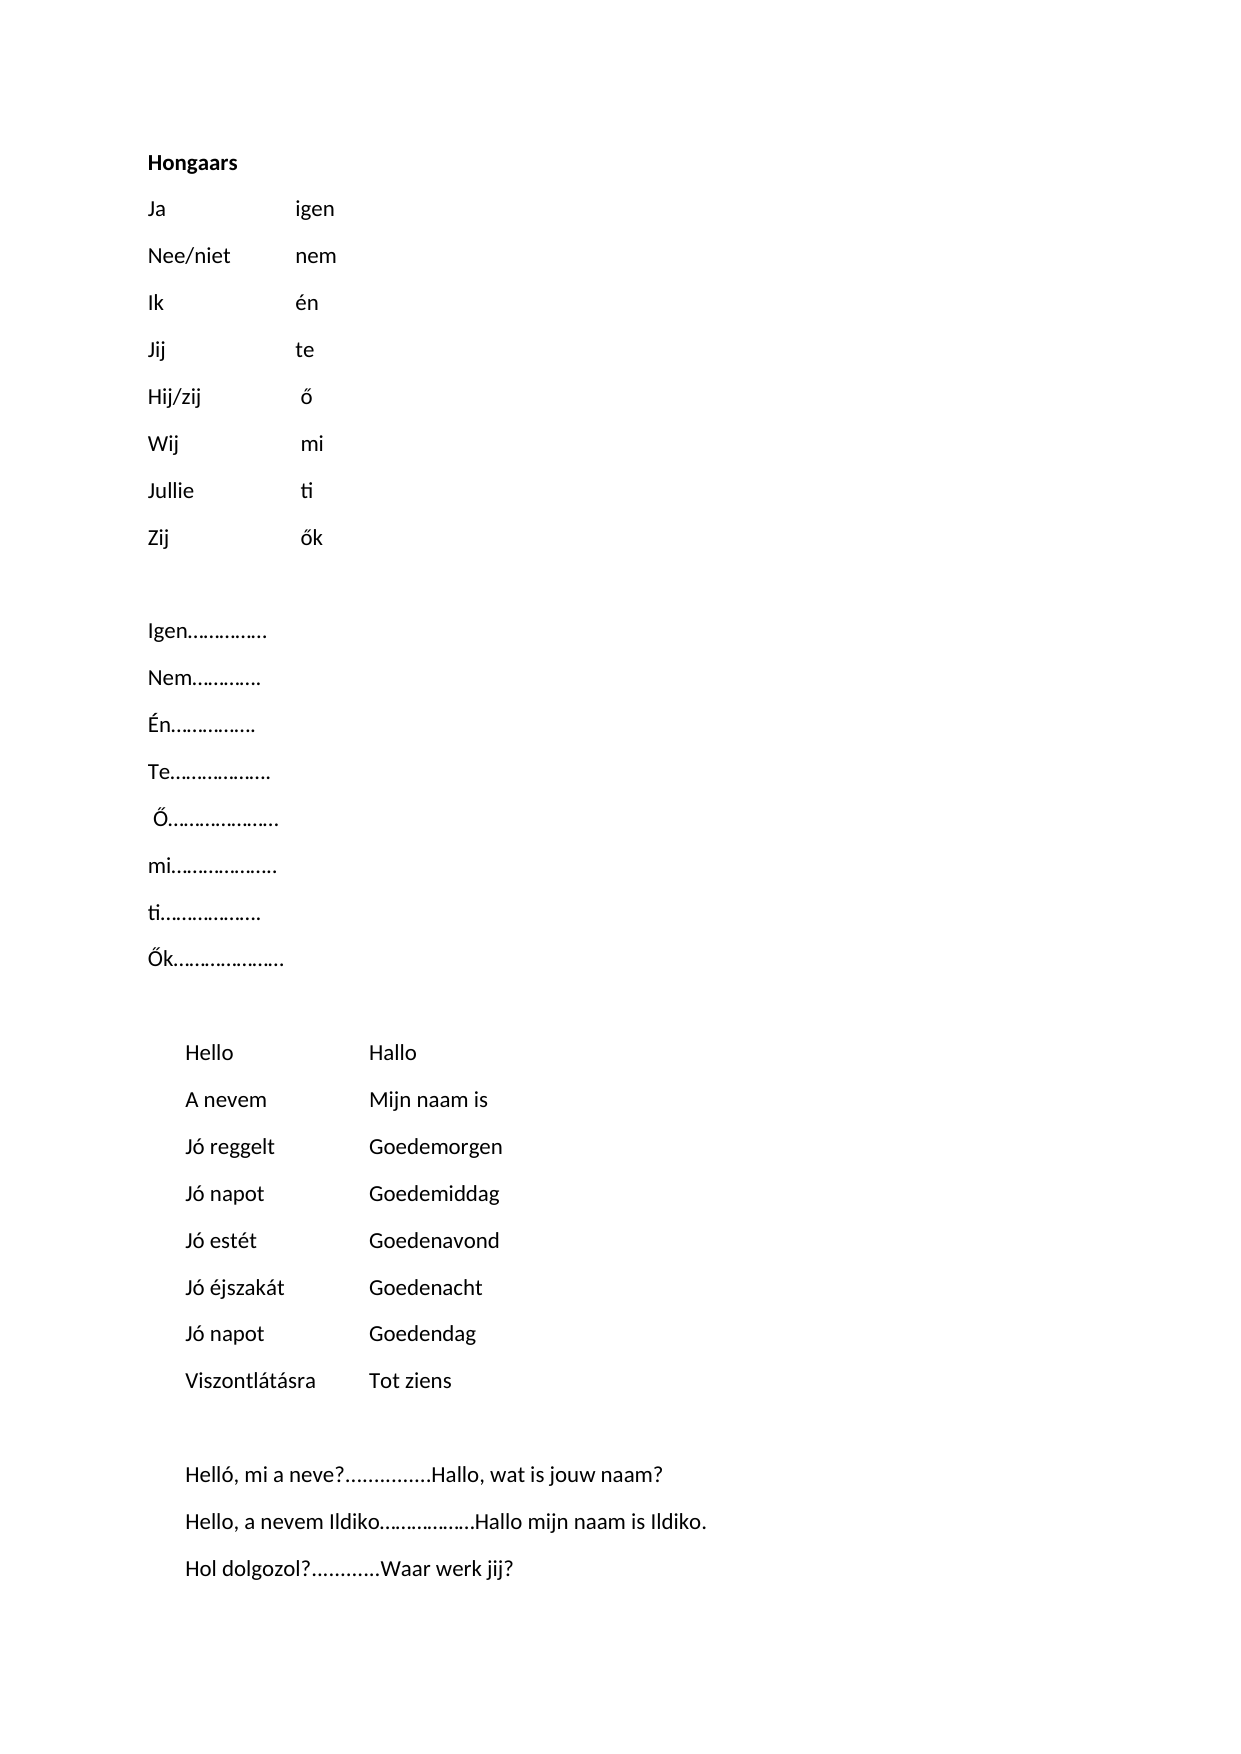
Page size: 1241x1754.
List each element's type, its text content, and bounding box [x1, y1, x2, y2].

text Hello, a nevem Ildiko………………Hallo mijn naam is Ildiko. [148, 1507, 1093, 1535]
text Jó napot Goedemiddag [148, 1179, 1093, 1207]
text Nee/niet nem [148, 241, 1093, 269]
text Wij mi [148, 429, 1093, 457]
text mi……………….. [148, 851, 1093, 879]
text Hello Hallo [148, 1038, 1093, 1066]
text Viszontlátásra Tot ziens [148, 1366, 1093, 1394]
text Jó reggelt Goedemorgen [148, 1132, 1093, 1160]
text Ja igen [148, 194, 1093, 222]
text ti………………. [148, 898, 1093, 926]
text Ők………………… [148, 944, 1093, 972]
text Ő………………… [148, 804, 1093, 832]
text Jij te [148, 335, 1093, 363]
text Jó napot Goedendag [148, 1319, 1093, 1347]
text Hongaars [148, 148, 1093, 176]
text Ik én [148, 288, 1093, 316]
text Igen…………… [148, 616, 1093, 644]
text Jó estét Goedenavond [148, 1226, 1093, 1254]
text Hij/zij ő [148, 382, 1093, 410]
text Te………………. [148, 757, 1093, 785]
text Nem…………. [148, 663, 1093, 691]
text Helló, mi a neve?...............Hallo, wat is jouw naam? [148, 1460, 1093, 1488]
text A nevem Mijn naam is [148, 1085, 1093, 1113]
text Zij ők [148, 523, 1093, 551]
text Jó éjszakát Goedenacht [148, 1273, 1093, 1301]
text Jullie ti [148, 476, 1093, 504]
text Én……………. [148, 710, 1093, 738]
text Hol dolgozol?............Waar werk jij? [148, 1554, 1093, 1582]
